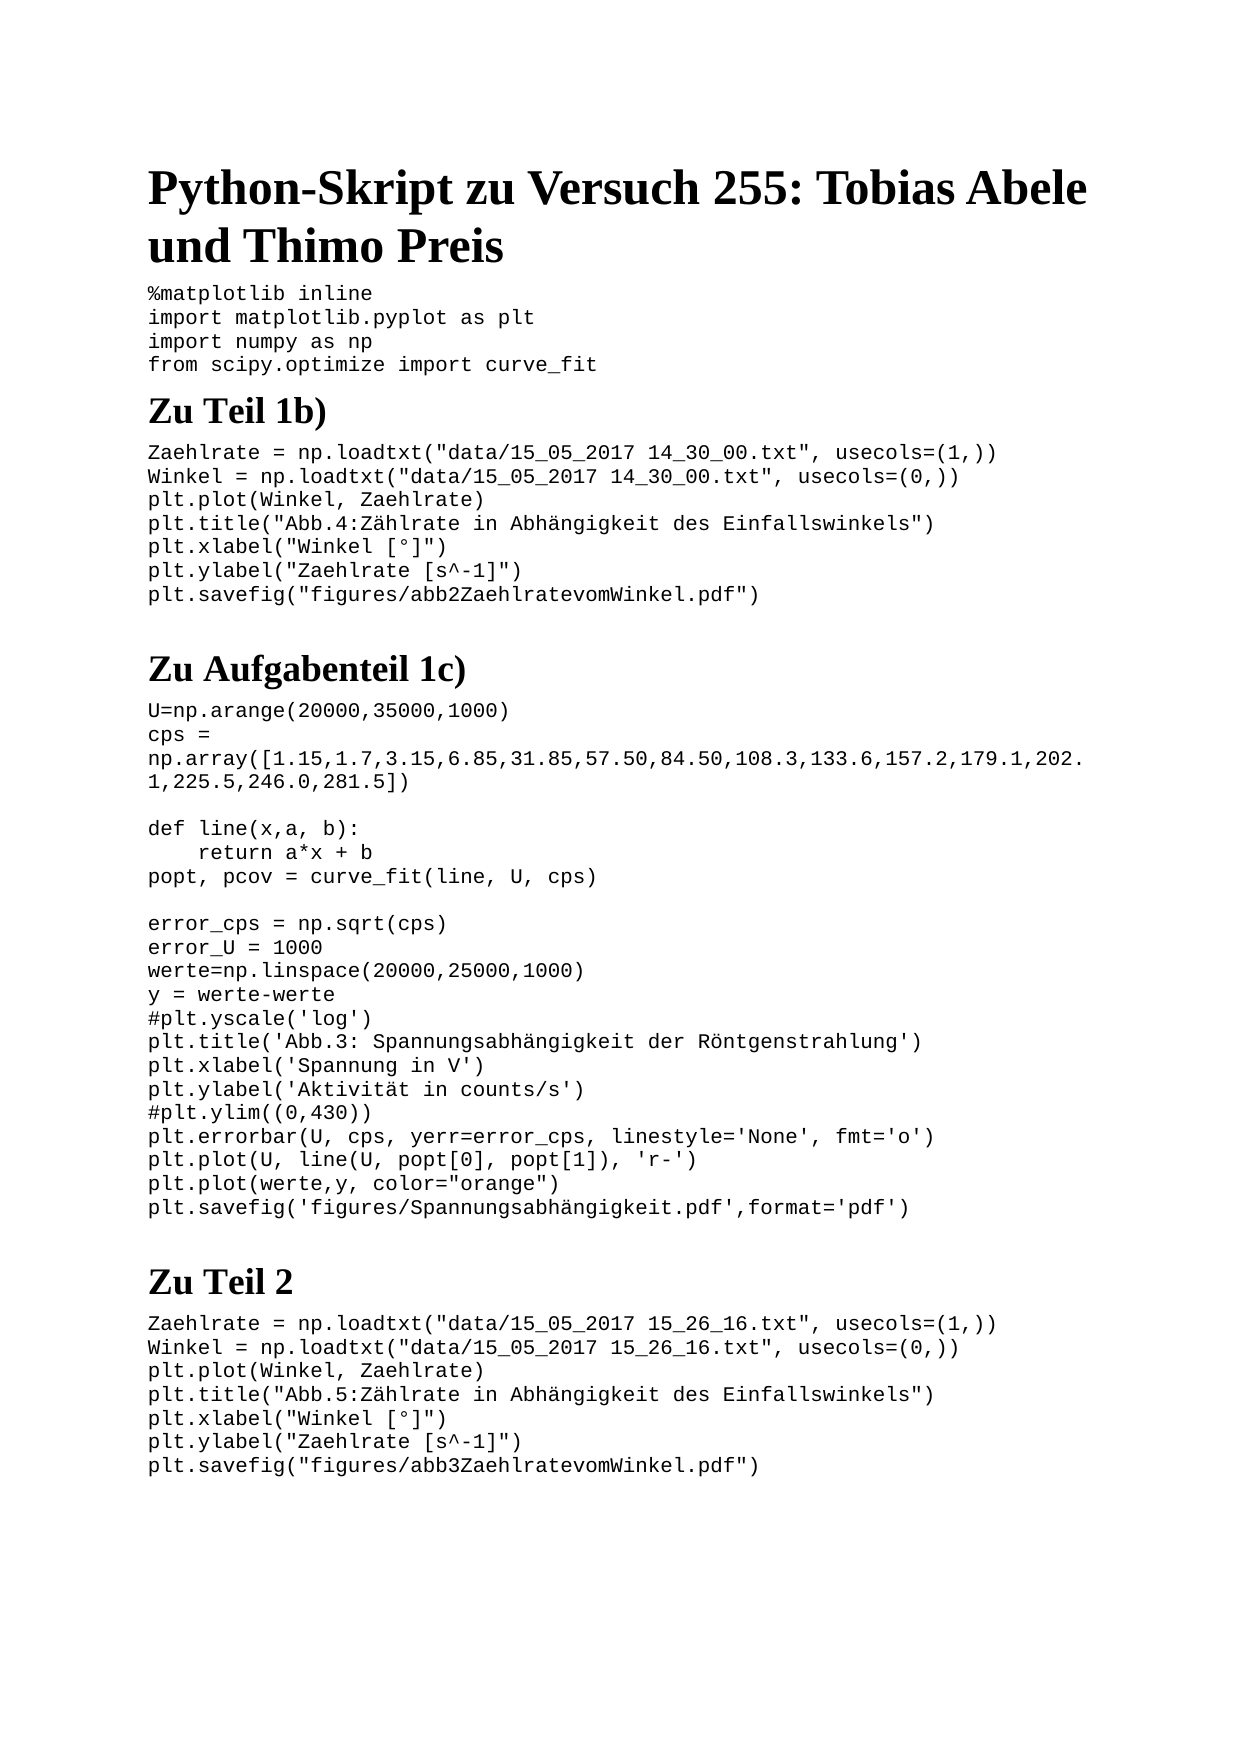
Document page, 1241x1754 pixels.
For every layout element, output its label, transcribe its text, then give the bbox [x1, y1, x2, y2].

text %matplotlib inline [148, 283, 1093, 307]
text Zaehlrate = np.loadtxt("data/15_05_2017 15_26_16.txt", usecols=(1,)) [148, 1313, 1093, 1337]
subtitle Python-Skript zu Versuch 255: Tobias Abele und Thimo Preis [148, 158, 1093, 273]
text plt.plot(Winkel, Zaehlrate) [148, 1360, 1093, 1384]
text Zaehlrate = np.loadtxt("data/15_05_2017 14_30_00.txt", usecols=(1,)) [148, 442, 1093, 466]
text popt, pcov = curve_fit(line, U, cps) [148, 866, 1093, 889]
text cps = np.array([1.15,1.7,3.15,6.85,31.85,57.50,84.50,108.3,133.6,157.2,179.1,202.1,225.5,246.0,281.5]) [148, 724, 1093, 795]
text plt.xlabel("Winkel [°]") [148, 537, 1093, 560]
text plt.title("Abb.4:Zählrate in Abhängigkeit des Einfallswinkels") [148, 513, 1093, 537]
text plt.plot(U, line(U, popt[0], popt[1]), 'r-') [148, 1149, 1093, 1173]
text plt.savefig("figures/abb3ZaehlratevomWinkel.pdf") [148, 1455, 1093, 1479]
subtitle Zu Aufgabenteil 1c) [148, 647, 1093, 690]
text plt.plot(Winkel, Zaehlrate) [148, 489, 1093, 513]
text error_cps = np.sqrt(cps) [148, 913, 1093, 937]
text import matplotlib.pyplot as plt [148, 307, 1093, 331]
text werte=np.linspace(20000,25000,1000) [148, 960, 1093, 984]
text plt.xlabel("Winkel [°]") [148, 1408, 1093, 1431]
text def line(x,a, b): [148, 818, 1093, 842]
text from scipy.optimize import curve_fit [148, 354, 1093, 378]
text import numpy as np [148, 331, 1093, 354]
text plt.title("Abb.5:Zählrate in Abhängigkeit des Einfallswinkels") [148, 1384, 1093, 1408]
text plt.ylabel("Zaehlrate [s^-1]") [148, 560, 1093, 584]
text plt.ylabel('Aktivität in counts/s') [148, 1078, 1093, 1102]
text #plt.ylim((0,430)) [148, 1102, 1093, 1126]
text U=np.arange(20000,35000,1000) [148, 700, 1093, 724]
text #plt.yscale('log') [148, 1008, 1093, 1031]
subtitle Zu Teil 2 [148, 1259, 1093, 1303]
text plt.xlabel('Spannung in V') [148, 1055, 1093, 1078]
text plt.title('Abb.3: Spannungsabhängigkeit der Röntgenstrahlung') [148, 1031, 1093, 1055]
text plt.ylabel("Zaehlrate [s^-1]") [148, 1431, 1093, 1455]
subtitle Zu Teil 1b) [148, 388, 1093, 432]
text return a*x + b [148, 842, 1093, 866]
text plt.plot(werte,y, color="orange") [148, 1173, 1093, 1197]
text Winkel = np.loadtxt("data/15_05_2017 14_30_00.txt", usecols=(0,)) [148, 466, 1093, 489]
text y = werte-werte [148, 984, 1093, 1008]
text plt.savefig("figures/abb2ZaehlratevomWinkel.pdf") [148, 584, 1093, 607]
text error_U = 1000 [148, 937, 1093, 960]
text Winkel = np.loadtxt("data/15_05_2017 15_26_16.txt", usecols=(0,)) [148, 1337, 1093, 1360]
text plt.errorbar(U, cps, yerr=error_cps, linestyle='None', fmt='o') [148, 1126, 1093, 1149]
text plt.savefig('figures/Spannungsabhängigkeit.pdf',format='pdf') [148, 1197, 1093, 1220]
